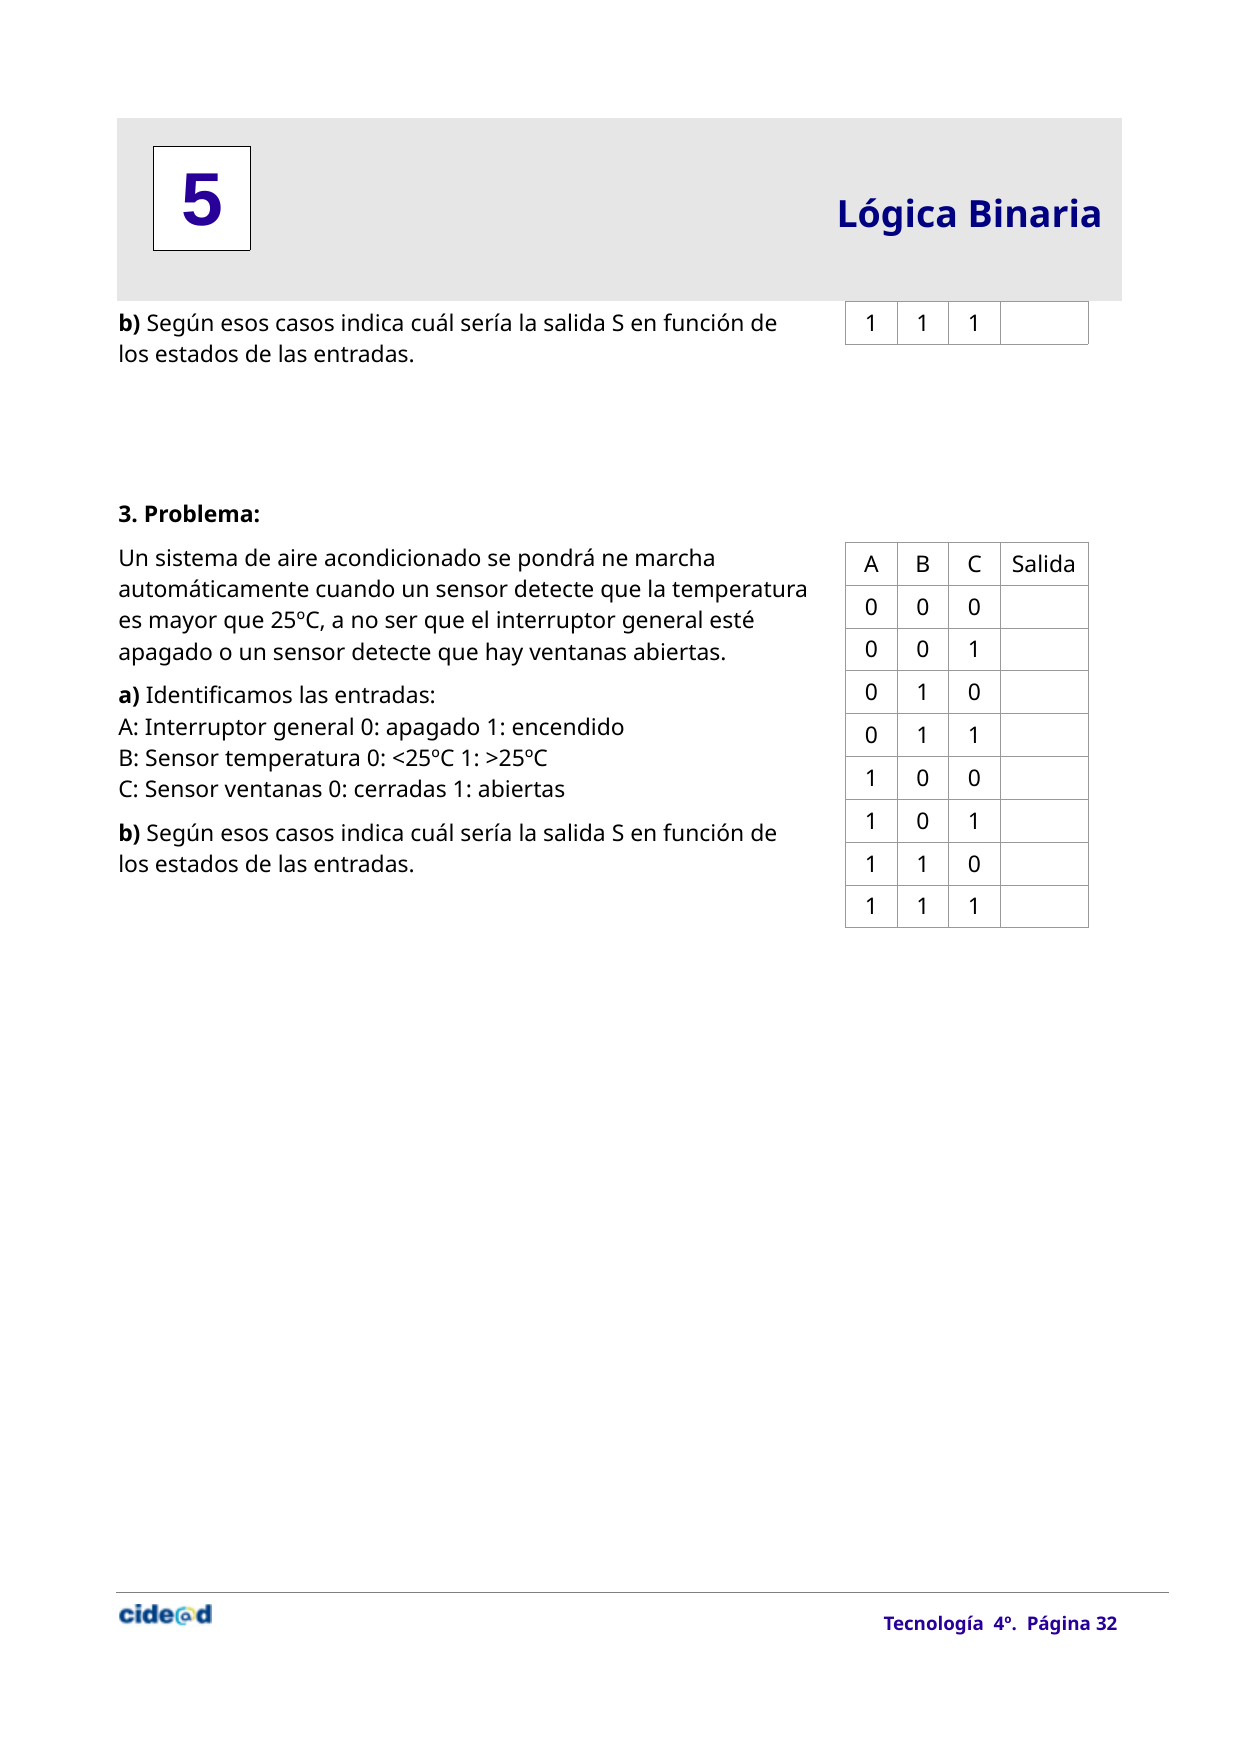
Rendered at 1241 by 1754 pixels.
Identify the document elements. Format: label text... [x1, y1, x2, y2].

table_cell 1 [898, 843, 948, 884]
table_cell [1001, 843, 1088, 884]
table_cell 1 [898, 714, 948, 756]
table_header C [949, 543, 1000, 585]
table_cell [1001, 671, 1088, 713]
table_cell 0 [898, 800, 948, 842]
table_cell 1 [846, 302, 897, 344]
subtitle 3. Problema: [118, 498, 1122, 529]
table_cell [1001, 586, 1088, 628]
table_cell [1001, 302, 1088, 344]
table_header Salida [1001, 543, 1088, 585]
table_cell 0 [898, 757, 948, 799]
table_cell 0 [949, 671, 1000, 713]
table_cell 1 [846, 843, 897, 884]
table_cell [1001, 886, 1088, 927]
table_header A [846, 543, 897, 585]
table_header B [898, 543, 948, 585]
table_cell 0 [898, 586, 948, 628]
table_cell 0 [898, 629, 948, 670]
table_cell 1 [949, 886, 1000, 927]
table_cell [1001, 714, 1088, 756]
table_cell 1 [846, 886, 897, 927]
table_cell 1 [846, 800, 897, 842]
table_cell 1 [846, 757, 897, 799]
table_cell 1 [898, 671, 948, 713]
table_cell 0 [949, 843, 1000, 884]
table_header [810, 301, 1123, 387]
table_cell 0 [949, 586, 1000, 628]
table_cell 1 [898, 302, 948, 344]
picture [118, 1604, 212, 1627]
table_cell [1001, 800, 1088, 842]
table_cell 1 [949, 714, 1000, 756]
table_cell 0 [846, 714, 897, 756]
table_cell 1 [949, 629, 1000, 670]
table_cell 1 [898, 886, 948, 927]
table_cell 0 [846, 586, 897, 628]
table_cell [1001, 757, 1088, 799]
table_header [810, 542, 1123, 971]
table_header Un sistema de aire acondicionado se pondrá ne marcha automáticamente cuando un sensor detecte que la temperatura es mayor que 25ºC, a no ser que el interruptor general esté apagado o un sensor detecte que hay ventanas abiertas. a) Identificamos las entradas: A: Interruptor general 0: apagado 1: encendido B: Sensor temperatura 0: <25ºC 1: >25ºC C: Sensor ventanas 0: cerradas 1: abiertas b) Según esos casos indica cuál sería la salida S en función de los estados de las entradas. [118, 542, 810, 971]
table_cell [1001, 629, 1088, 670]
table_header b) Según esos casos indica cuál sería la salida S en función de los estados de las entradas. [118, 301, 810, 387]
table_cell 0 [846, 671, 897, 713]
table_cell 1 [949, 800, 1000, 842]
table_cell 0 [846, 629, 897, 670]
table_cell 1 [949, 302, 1000, 344]
table_cell 0 [949, 757, 1000, 799]
